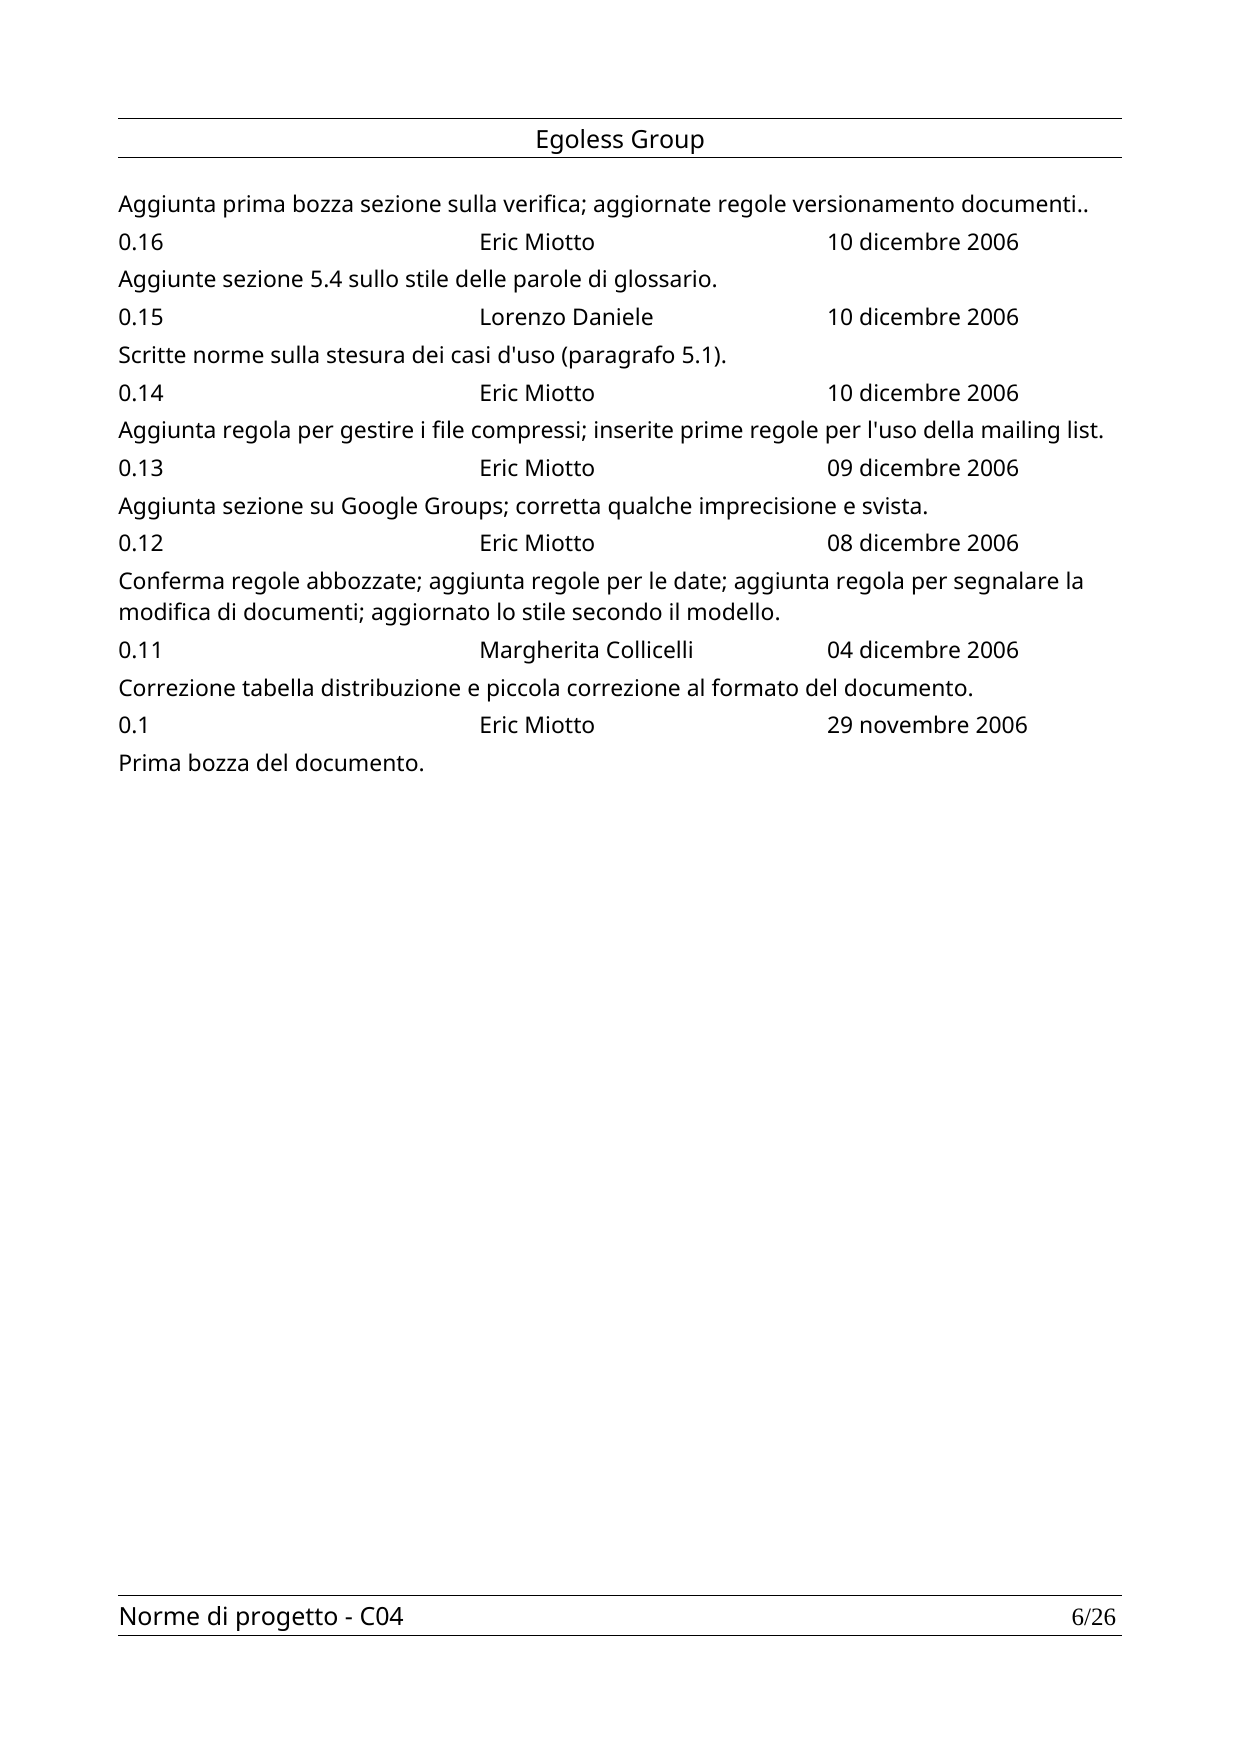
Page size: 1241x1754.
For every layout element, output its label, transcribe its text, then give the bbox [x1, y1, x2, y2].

text Aggiunta regola per gestire i file compressi; inserite prime regole per l'uso della mailing list. [118, 414, 1122, 445]
text 0.15 Lorenzo Daniele 10 dicembre 2006 [118, 301, 1122, 332]
text 0.13 Eric Miotto 09 dicembre 2006 [118, 452, 1122, 483]
text Aggiunta prima bozza sezione sulla verifica; aggiornate regole versionamento documenti.. [118, 188, 1122, 219]
text Conferma regole abbozzate; aggiunta regole per le date; aggiunta regola per segnalare la modifica di documenti; aggiornato lo stile secondo il modello. [118, 565, 1122, 627]
text 0.16 Eric Miotto 10 dicembre 2006 [118, 226, 1122, 257]
text 0.14 Eric Miotto 10 dicembre 2006 [118, 376, 1122, 408]
text Aggiunte sezione 5.4 sullo stile delle parole di glossario. [118, 263, 1122, 294]
text Prima bozza del documento. [118, 747, 1122, 778]
text Aggiunta sezione su Google Groups; corretta qualche imprecisione e svista. [118, 489, 1122, 521]
text 0.1 Eric Miotto 29 novembre 2006 [118, 709, 1122, 741]
text Correzione tabella distribuzione e piccola correzione al formato del documento. [118, 672, 1122, 703]
text Scritte norme sulla stesura dei casi d'uso (paragrafo 5.1). [118, 339, 1122, 370]
text 0.11 Margherita Collicelli 04 dicembre 2006 [118, 634, 1122, 665]
text 0.12 Eric Miotto 08 dicembre 2006 [118, 527, 1122, 558]
